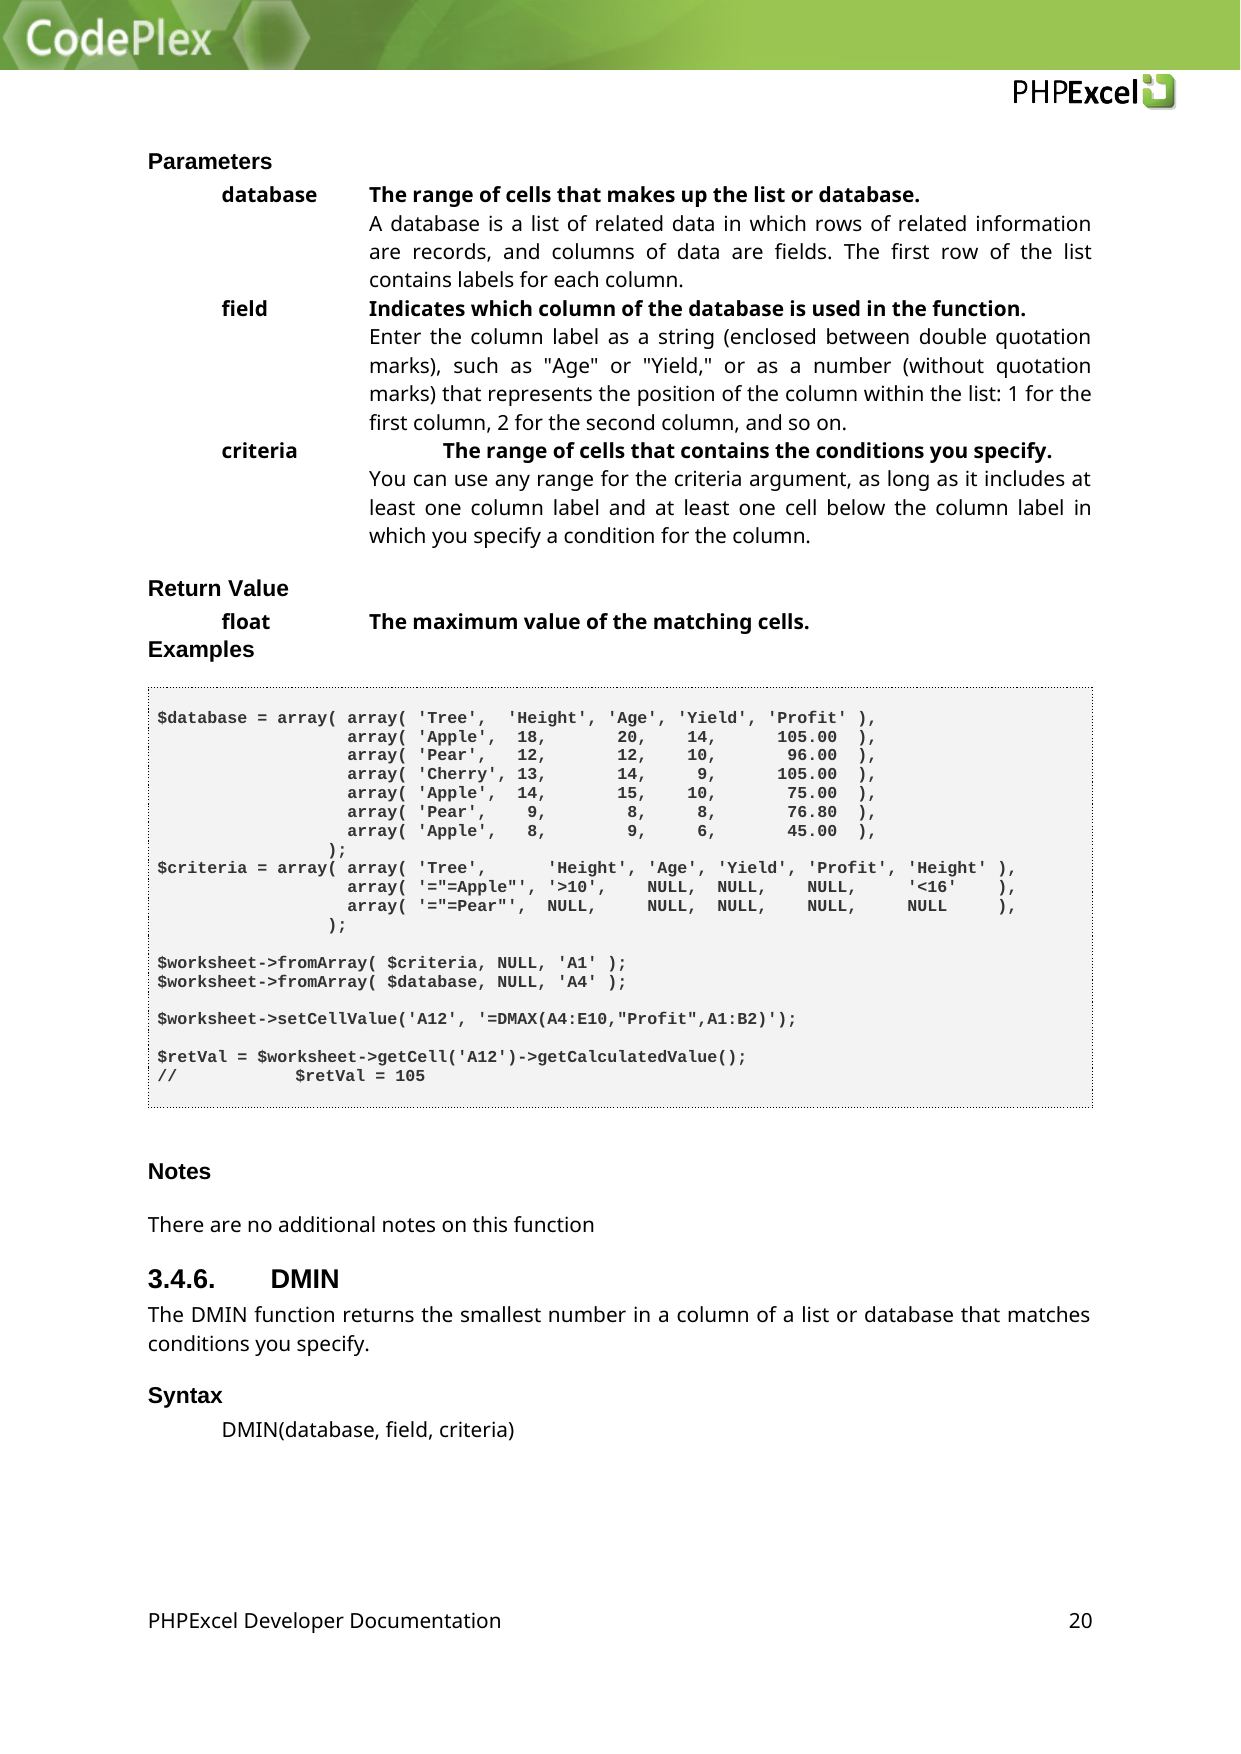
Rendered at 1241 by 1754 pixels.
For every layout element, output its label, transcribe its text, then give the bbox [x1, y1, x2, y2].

text // $retVal = 105 [148, 1064, 1093, 1083]
text $retVal = $worksheet->getCell('A12')->getCalculatedValue(); [148, 1046, 1093, 1064]
subtitle Syntax [148, 1382, 1093, 1409]
text You can use any range for the criteria argument, as long as it includes at least one column label and at least one cell below the column label in which you specify a condition for the column. [369, 464, 1093, 550]
text array( '="=Pear"', NULL, NULL, NULL, NULL, NULL ), [148, 895, 1093, 913]
text array( 'Apple', 8, 9, 6, 45.00 ), [148, 819, 1093, 838]
subtitle DMIN [148, 1263, 1093, 1294]
text $worksheet->fromArray( $database, NULL, 'A4' ); [148, 970, 1093, 989]
text $database = array( array( 'Tree', 'Height', 'Age', 'Yield', 'Profit' ), [148, 706, 1093, 725]
text array( 'Pear', 12, 12, 10, 96.00 ), [148, 744, 1093, 763]
text field Indicates which column of the database is used in the function. [221, 294, 1093, 322]
text Enter the column label as a string (enclosed between double quotation marks), such as "Age" or "Yield," or as a number (without quotation marks) that represents the position of the column within the list: 1 for the first column, 2 for the second column, and so on. [369, 322, 1093, 436]
text array( '="=Apple"', '>10', NULL, NULL, NULL, '<16' ), [148, 876, 1093, 895]
text array( 'Pear', 9, 8, 8, 76.80 ), [148, 800, 1093, 819]
text There are no additional notes on this function [148, 1210, 1093, 1238]
text array( 'Cherry', 13, 14, 9, 105.00 ), [148, 763, 1093, 782]
text array( 'Apple', 18, 20, 14, 105.00 ), [148, 725, 1093, 744]
text ); [148, 913, 1093, 932]
subtitle Examples [148, 636, 1093, 662]
text A database is a list of related data in which rows of related information are records, and columns of data are fields. The first row of the list contains labels for each column. [369, 209, 1093, 294]
text ); [148, 838, 1093, 857]
subtitle Parameters [148, 148, 1093, 174]
subtitle Notes [148, 1158, 1093, 1185]
text The DMIN function returns the smallest number in a column of a list or database that matches conditions you specify. [148, 1301, 1093, 1357]
text $worksheet->fromArray( $criteria, NULL, 'A1' ); [148, 951, 1093, 970]
subtitle Return Value [148, 575, 1093, 601]
text $worksheet->setCellValue('A12', '=DMAX(A4:E10,"Profit",A1:B2)'); [148, 1008, 1093, 1027]
text float The maximum value of the matching cells. [221, 607, 1093, 636]
text database The range of cells that makes up the list or database. [221, 180, 1093, 209]
text array( 'Apple', 14, 15, 10, 75.00 ), [148, 782, 1093, 800]
text criteria The range of cells that contains the conditions you specify. [221, 436, 1093, 464]
text DMIN(database, field, criteria) [221, 1415, 1093, 1443]
text $criteria = array( array( 'Tree', 'Height', 'Age', 'Yield', 'Profit', 'Height' ), [148, 857, 1093, 876]
